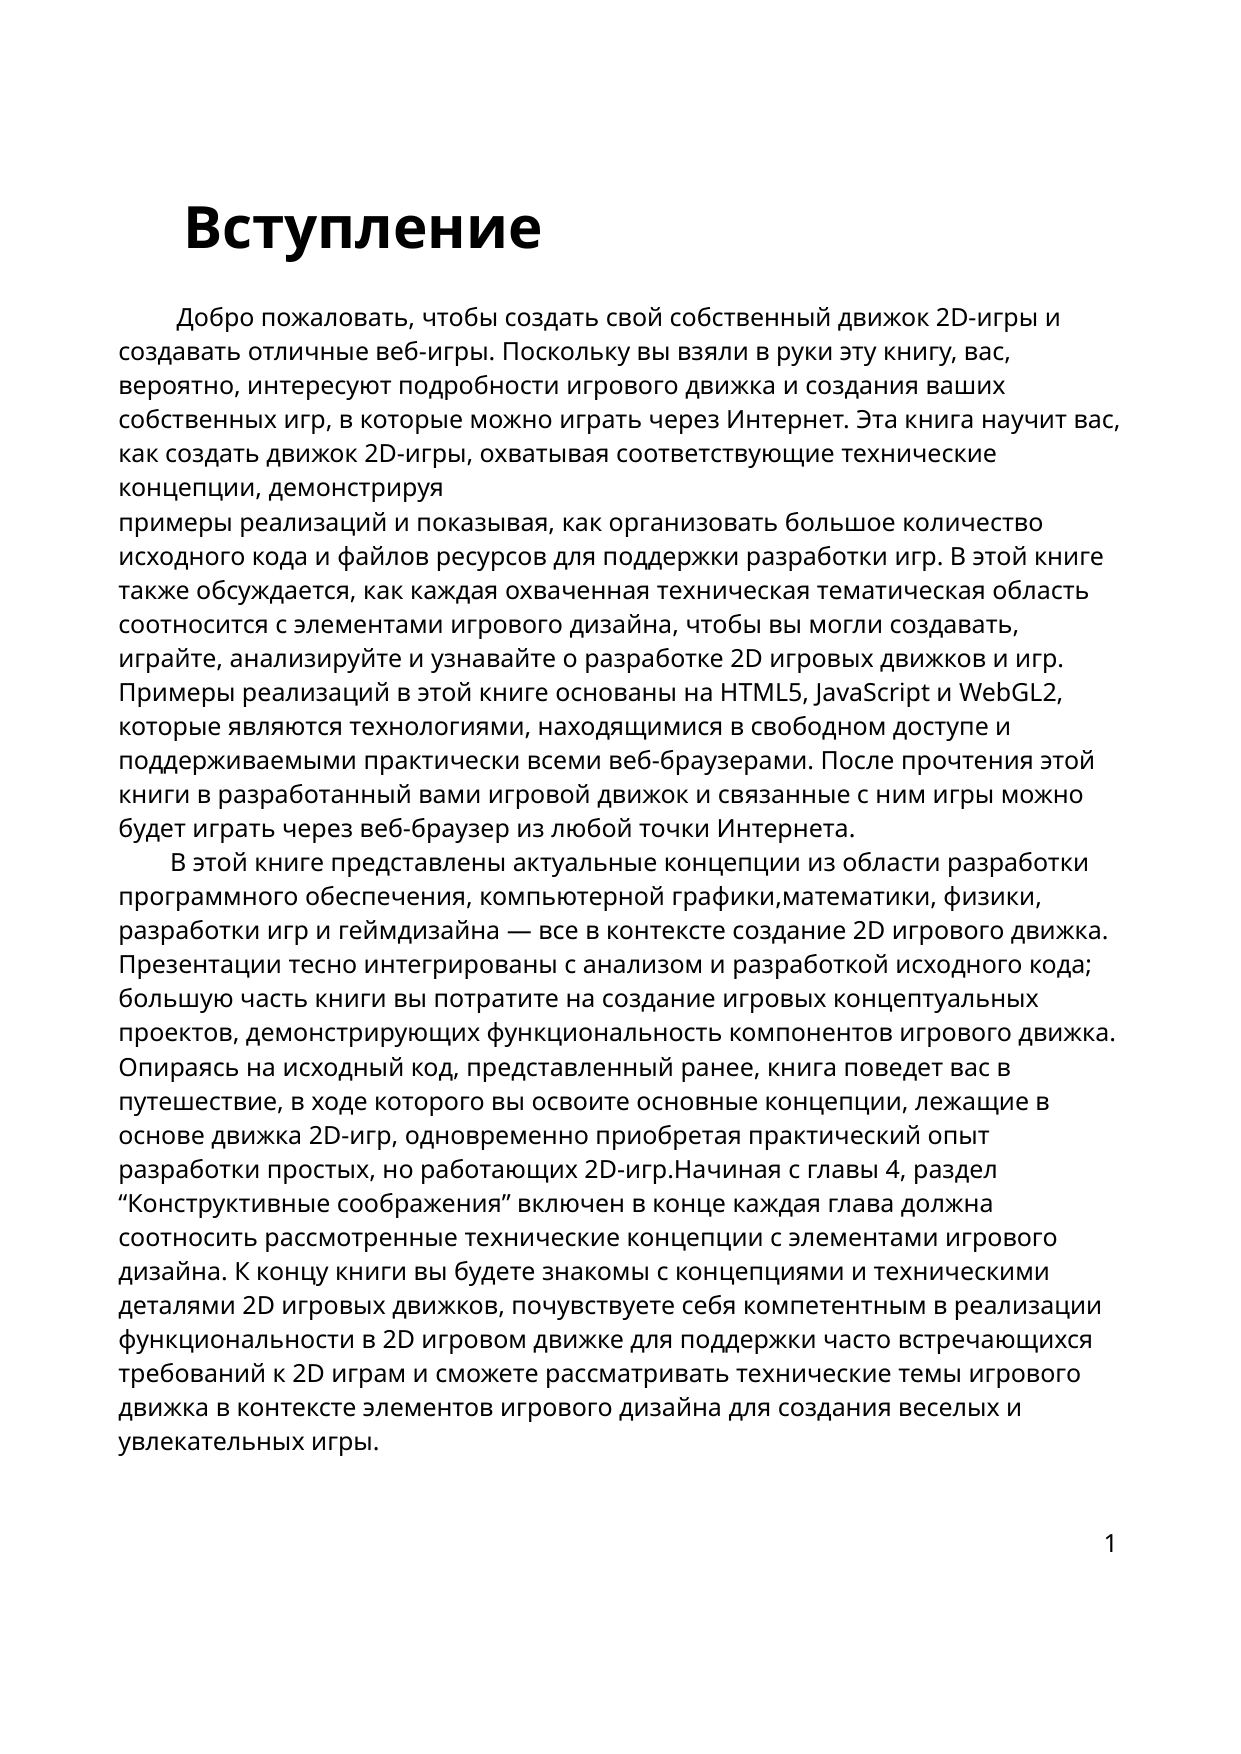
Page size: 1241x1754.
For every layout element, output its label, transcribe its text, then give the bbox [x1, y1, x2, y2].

text Добро пожаловать, чтобы создать свой собственный движок 2D-игры и создавать отличные веб-игры. Поскольку вы взяли в руки эту книгу, вас, вероятно, интересуют подробности игрового движка и создания ваших собственных игр, в которые можно играть через Интернет. Эта книга научит вас, как создать движок 2D-игры, охватывая соответствующие технические концепции, демонстрируя [118, 300, 1122, 504]
text Опираясь на исходный код, представленный ранее, книга поведет вас в путешествие, в ходе которого вы освоите основные концепции, лежащие в основе движка 2D-игр, одновременно приобретая практический опыт разработки простых, но работающих 2D-игр.Начиная с главы 4, раздел “Конструктивные соображения” включен в конце каждая глава должна соотносить рассмотренные технические концепции с элементами игрового дизайна. К концу книги вы будете знакомы с концепциями и техническими деталями 2D игровых движков, почувствуете себя компетентным в реализации функциональности в 2D игровом движке для поддержки часто встречающихся требований к 2D играм и сможете рассматривать технические темы игрового движка в контексте элементов игрового дизайна для создания веселых и увлекательных игры. [118, 1049, 1122, 1458]
text Вступление [118, 186, 1122, 266]
text Примеры реализаций в этой книге основаны на HTML5, JavaScript и WebGL2, [118, 674, 1122, 708]
text 1 [118, 1526, 1122, 1560]
text В этой книге представлены актуальные концепции из области разработки программного обеспечения, компьютерной графики,математики, физики, разработки игр и геймдизайна — все в контексте создание 2D игрового движка. Презентации тесно интегрированы с анализом и разработкой исходного кода; большую часть книги вы потратите на создание игровых концептуальных проектов, демонстрирующих функциональность компонентов игрового движка. [118, 845, 1122, 1049]
text которые являются технологиями, находящимися в свободном доступе и поддерживаемыми практически всеми веб-браузерами. После прочтения этой книги в разработанный вами игровой движок и связанные с ним игры можно будет играть через веб-браузер из любой точки Интернета. [118, 708, 1122, 845]
text примеры реализаций и показывая, как организовать большое количество исходного кода и файлов ресурсов для поддержки разработки игр. В этой книге также обсуждается, как каждая охваченная техническая тематическая область соотносится с элементами игрового дизайна, чтобы вы могли создавать, играйте, анализируйте и узнавайте о разработке 2D игровых движков и игр. [118, 504, 1122, 674]
